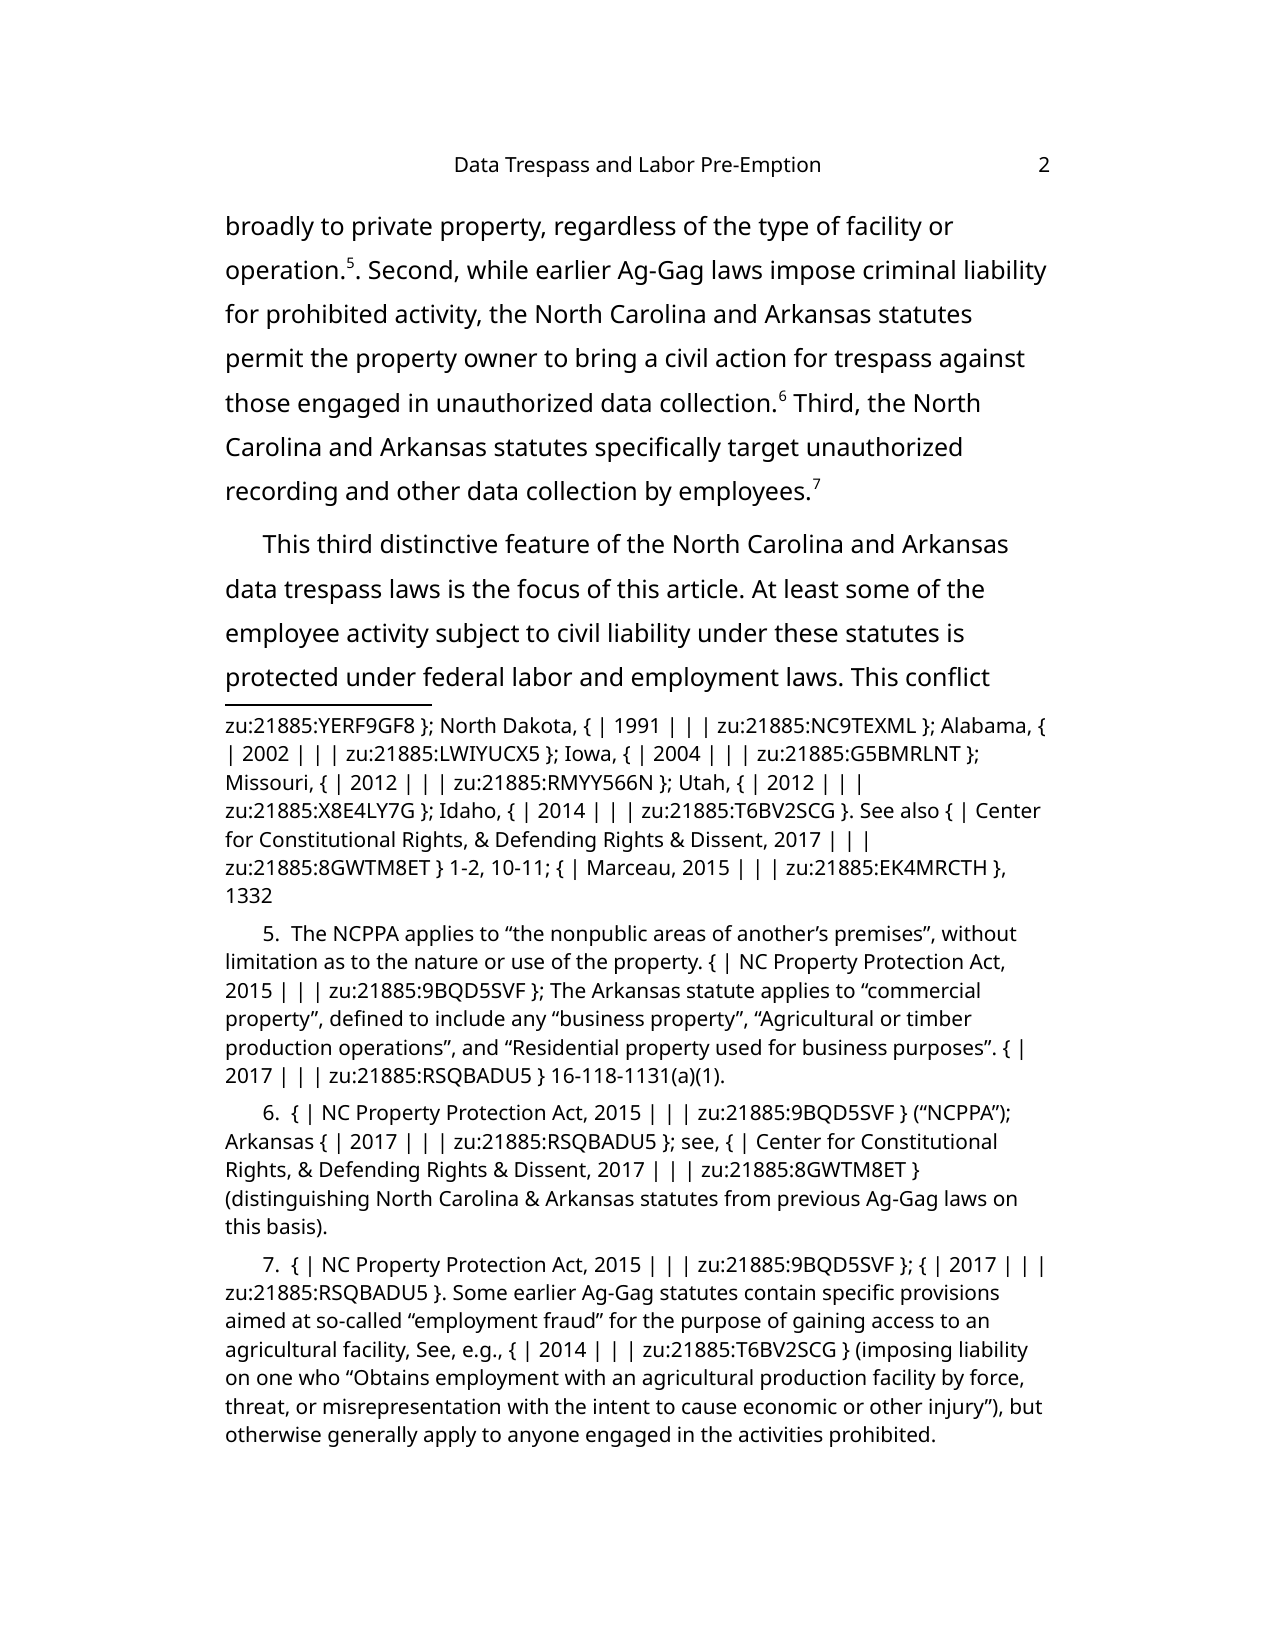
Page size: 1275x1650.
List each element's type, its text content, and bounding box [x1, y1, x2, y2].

text This third distinctive feature of the North Carolina and Arkansas data trespass laws is the focus of this article. At least some of the employee activity subject to civil liability under these statutes is protected under federal labor and employment laws. This conflict [225, 527, 1050, 694]
text { | NC Property Protection Act, 2015 | | | zu:21885:9BQD5SVF } (“NCPPA”); Arkansas { | 2017 | | | zu:21885:RSQBADU5 }; see, { | Center for Constitutional Rights, & Defending Rights & Dissent, 2017 | | | zu:21885:8GWTM8ET } (distinguishing North Carolina & Arkansas statutes from previous Ag-Gag laws on this basis). [225, 1098, 1050, 1241]
text The NCPPA applies to “the nonpublic areas of another’s premises”, without limitation as to the nature or use of the property. { | NC Property Protection Act, 2015 | | | zu:21885:9BQD5SVF }; The Arkansas statute applies to “commercial property”, defined to include any “business property”, “Agricultural or timber production operations”, and “Residential property used for business purposes”. { | 2017 | | | zu:21885:RSQBADU5 } 16-118-1131(a)(1). [225, 919, 1050, 1089]
text { | NC Property Protection Act, 2015 | | | zu:21885:9BQD5SVF }; { | 2017 | | | zu:21885:RSQBADU5 }. Some earlier Ag-Gag statutes contain specific provisions aimed at so-called “employment fraud” for the purpose of gaining access to an agricultural facility, See, e.g., { | 2014 | | | zu:21885:T6BV2SCG } (imposing liability on one who “Obtains employment with an agricultural production facility by force, threat, or misrepresentation with the intent to cause economic or other injury”), but otherwise generally apply to anyone engaged in the activities prohibited. [225, 1250, 1050, 1449]
text broadly to private property, regardless of the type of facility or operation.. Second, while earlier Ag-Gag laws impose criminal liability for prohibited activity, the North Carolina and Arkansas statutes permit the property owner to bring a civil action for trespass against those engaged in unauthorized data collection. Third, the North Carolina and Arkansas statutes specifically target unauthorized recording and other data collection by employees. [225, 208, 1050, 508]
text zu:21885:YERF9GF8 }; North Dakota, { | 1991 | | | zu:21885:NC9TEXML }; Alabama, { | 2002 | | | zu:21885:LWIYUCX5 }; Iowa, { | 2004 | | | zu:21885:G5BMRLNT }; Missouri, { | 2012 | | | zu:21885:RMYY566N }; Utah, { | 2012 | | | zu:21885:X8E4LY7G }; Idaho, { | 2014 | | | zu:21885:T6BV2SCG }. See also { | Center for Constitutional Rights, & Defending Rights & Dissent, 2017 | | | zu:21885:8GWTM8ET } 1-2, 10-11; { | Marceau, 2015 | | | zu:21885:EK4MRCTH }, 1332 [225, 711, 1050, 910]
